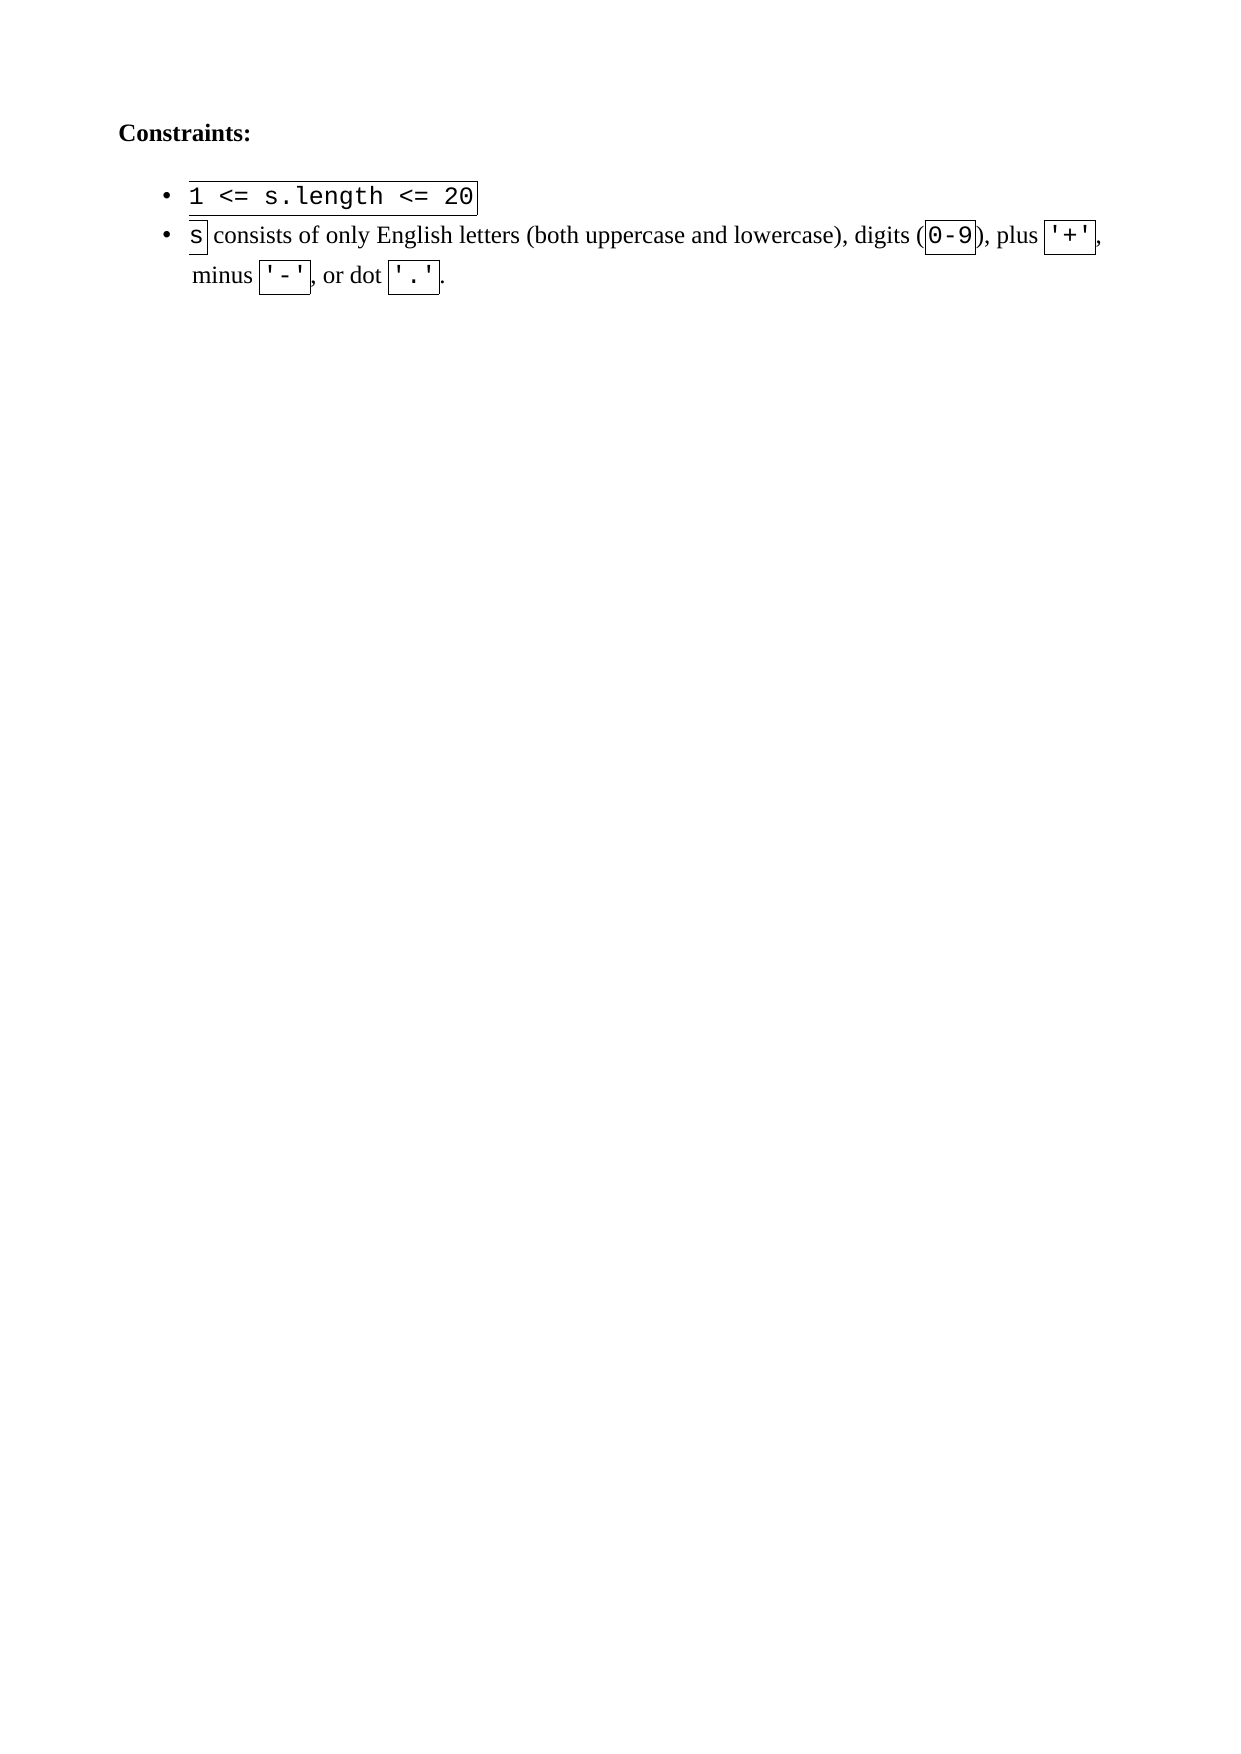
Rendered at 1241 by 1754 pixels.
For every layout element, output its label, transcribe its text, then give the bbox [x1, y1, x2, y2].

list [478, 181, 1122, 215]
list 1 <= s.length <= 20 [162, 181, 477, 215]
list s consists of only English letters (both uppercase and lowercase), digits (0-9), plus '+', minus '-', or dot '.'. [162, 220, 1122, 294]
text Constraints: [118, 118, 1122, 147]
